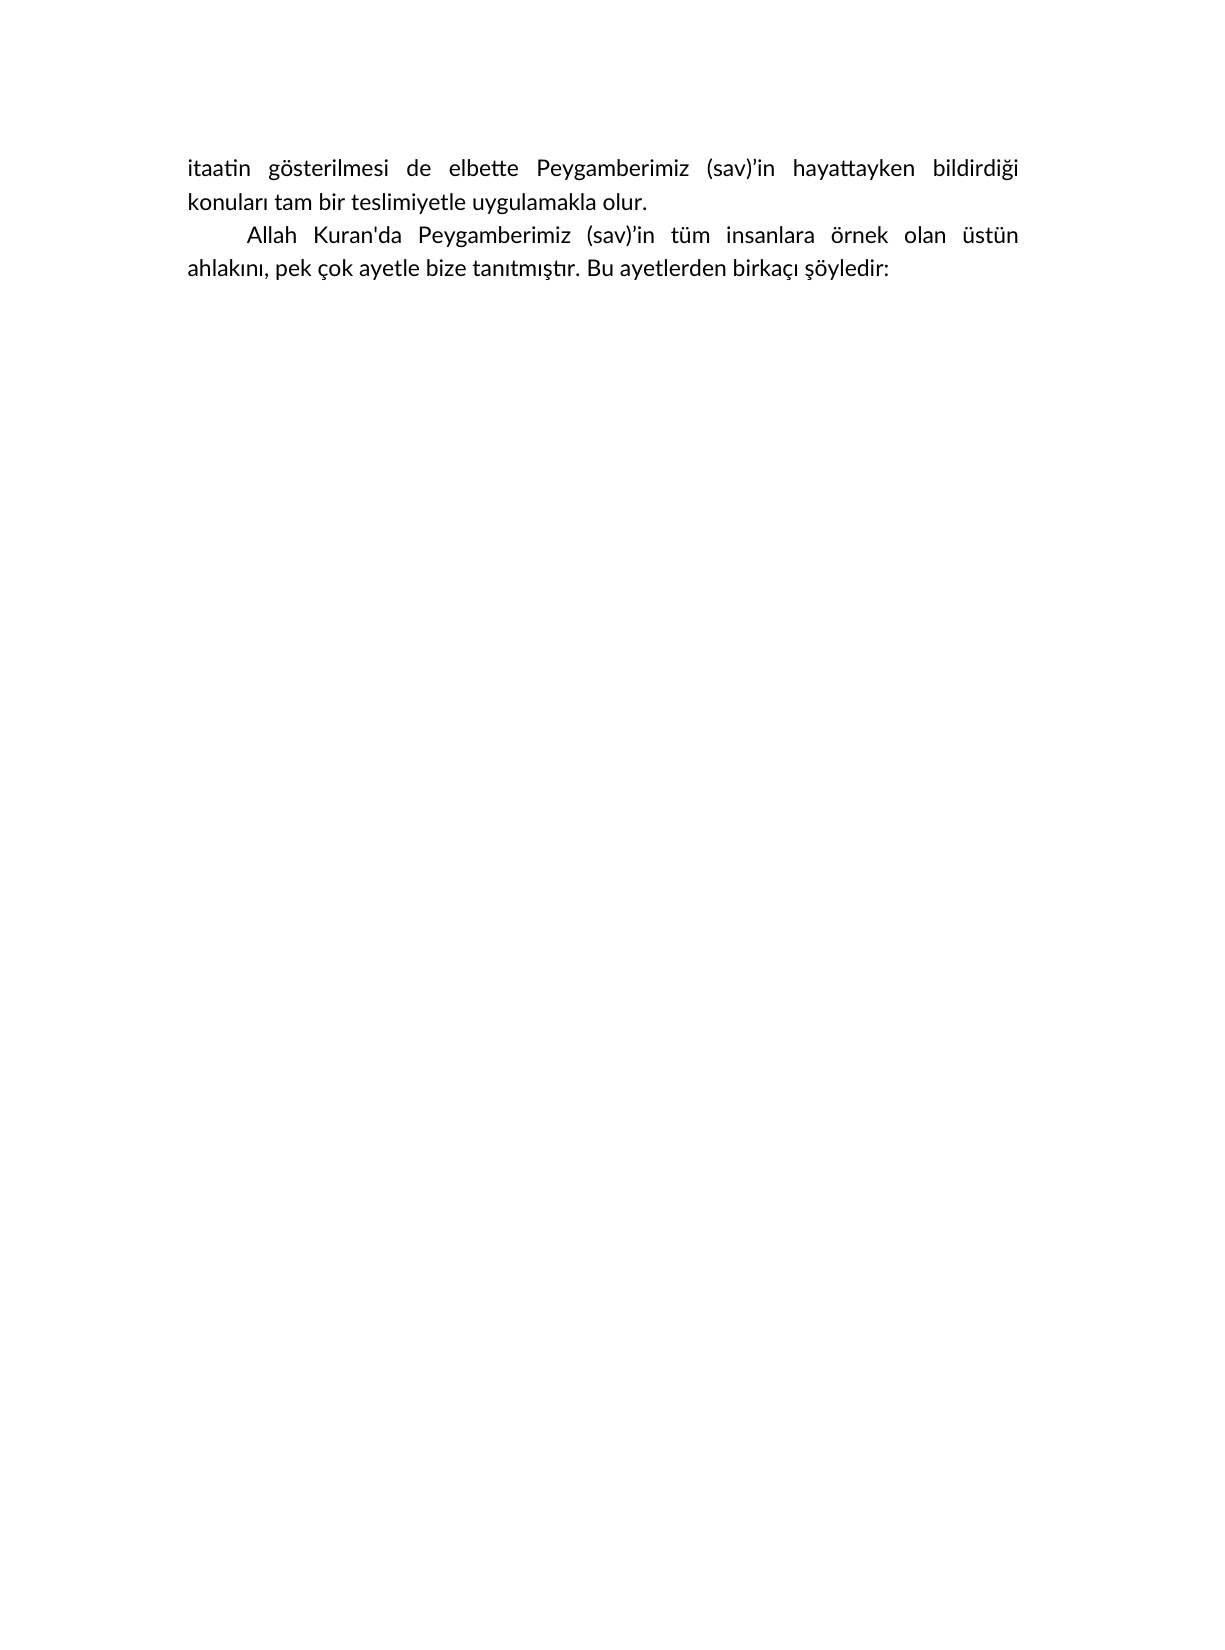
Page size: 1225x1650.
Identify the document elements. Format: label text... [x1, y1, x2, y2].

text Allah Kuran'da Peygamberimiz (sav)’in tüm insanlara örnek olan üstün ahlakını, pek çok ayetle bize tanıtmıştır. Bu ayetlerden birkaçı şöyledir: [187, 217, 1020, 283]
text itaatin gösterilmesi de elbette Peygamberimiz (sav)’in hayattayken bildirdiği konuları tam bir teslimiyetle uygulamakla olur. [187, 150, 1020, 217]
